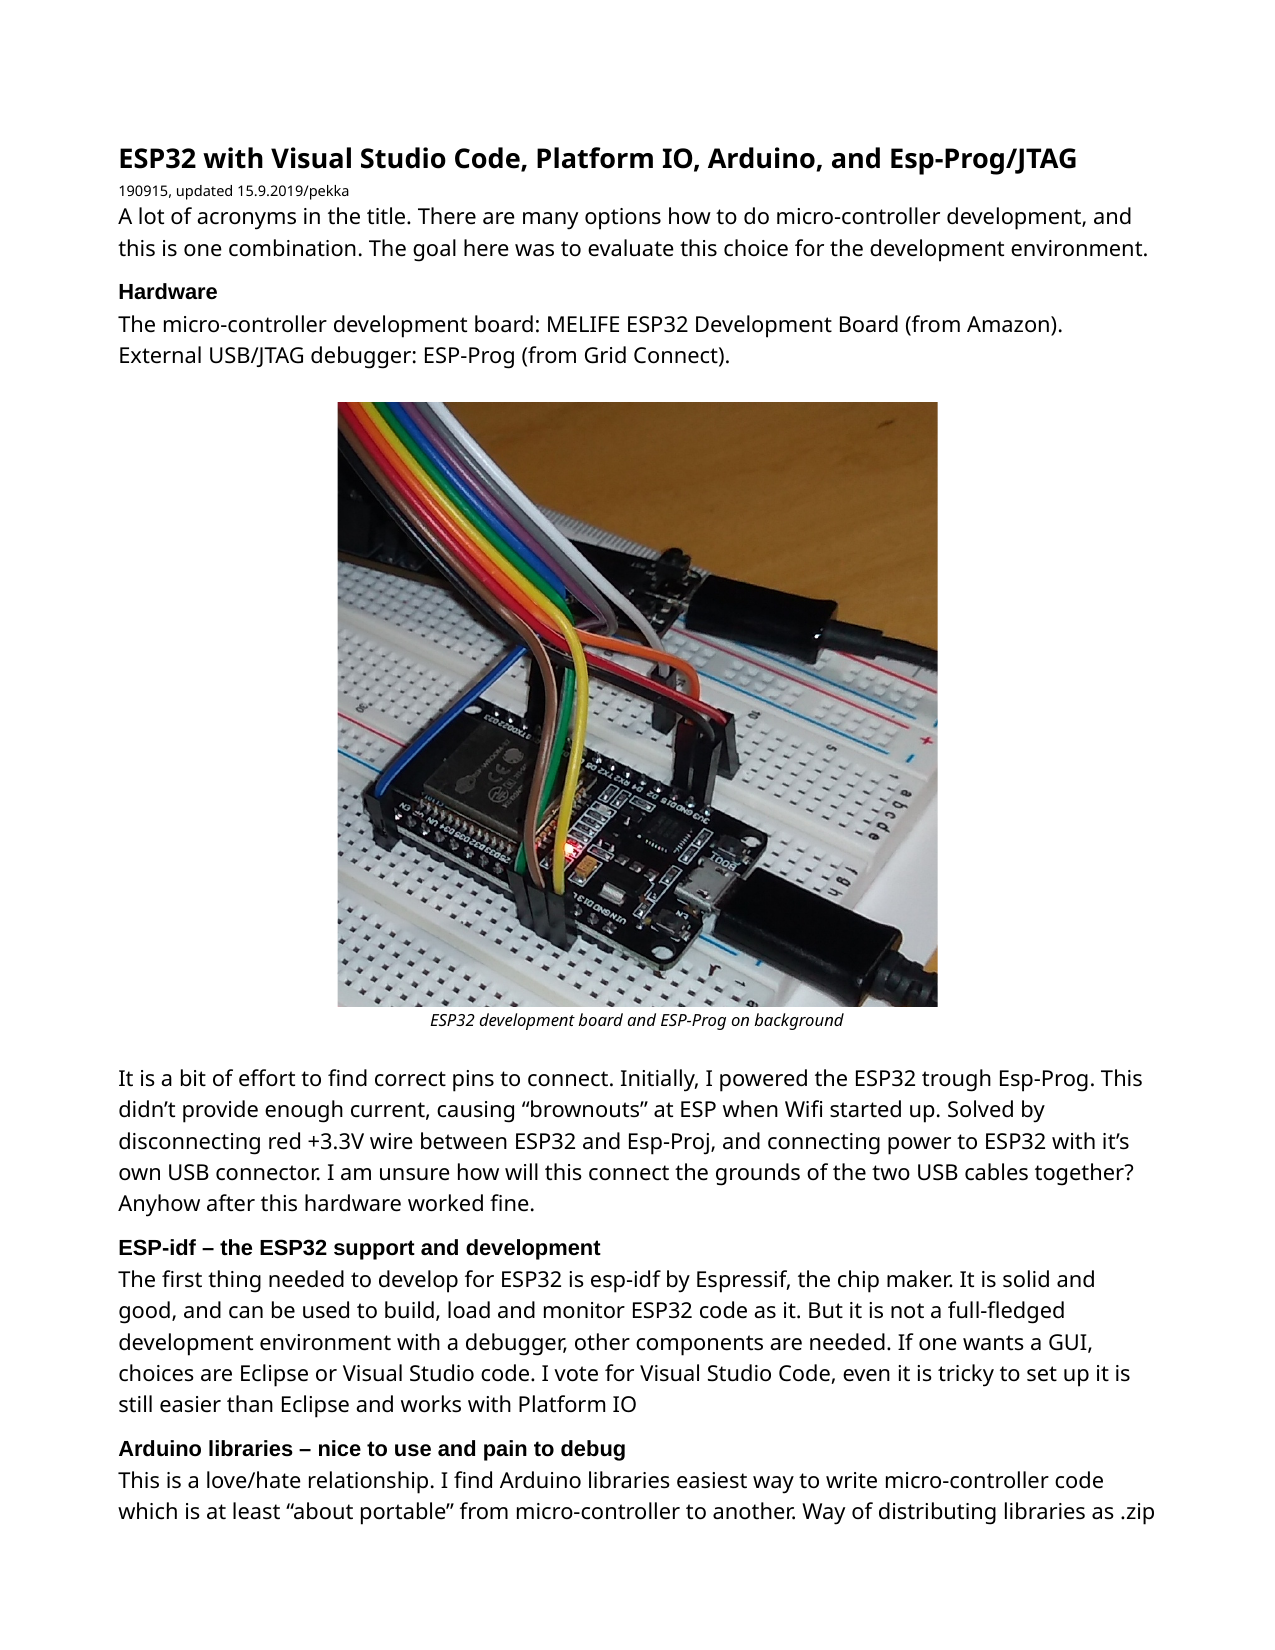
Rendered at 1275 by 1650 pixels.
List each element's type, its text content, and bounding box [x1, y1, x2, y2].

subtitle Hardware [118, 279, 1157, 304]
picture [337, 402, 938, 1007]
text This is a love/hate relationship. I find Arduino libraries easiest way to write micro-controller code which is at least “about portable” from micro-controller to another. Way of distributing libraries as .zip [118, 1465, 1157, 1526]
text 190915, updated 15.9.2019/pekka [118, 181, 1157, 200]
subtitle ESP32 with Visual Studio Code, Platform IO, Arduino, and Esp-Prog/JTAG [118, 139, 1157, 176]
text External USB/JTAG debugger: ESP-Prog (from Grid Connect). [118, 340, 1157, 369]
text A lot of acronyms in the title. There are many options how to do micro-controller development, and this is one combination. The goal here was to evaluate this choice for the development environment. [118, 201, 1157, 262]
text The first thing needed to develop for ESP32 is esp-idf by Espressif, the chip maker. It is solid and good, and can be used to build, load and monitor ESP32 code as it. But it is not a full-fledged development environment with a debugger, other components are needed. If one wants a GUI, choices are Eclipse or Visual Studio code. I vote for Visual Studio Code, even it is tricky to set up it is still easier than Eclipse and works with Platform IO [118, 1264, 1157, 1419]
text The micro-controller development board: MELIFE ESP32 Development Board (from Amazon). [118, 308, 1157, 338]
subtitle Arduino libraries – nice to use and pain to debug [118, 1435, 1157, 1461]
text ESP32 development board and ESP-Prog on background [118, 1008, 1157, 1031]
text It is a bit of effort to find correct pins to connect. Initially, I powered the ESP32 trough Esp-Prog. This didn’t provide enough current, causing “brownouts” at ESP when Wifi started up. Solved by disconnecting red +3.3V wire between ESP32 and Esp-Proj, and connecting power to ESP32 with it’s own USB connector. I am unsure how will this connect the grounds of the two USB cables together? Anyhow after this hardware worked fine. [118, 1063, 1157, 1218]
subtitle ESP-idf – the ESP32 support and development [118, 1234, 1157, 1260]
